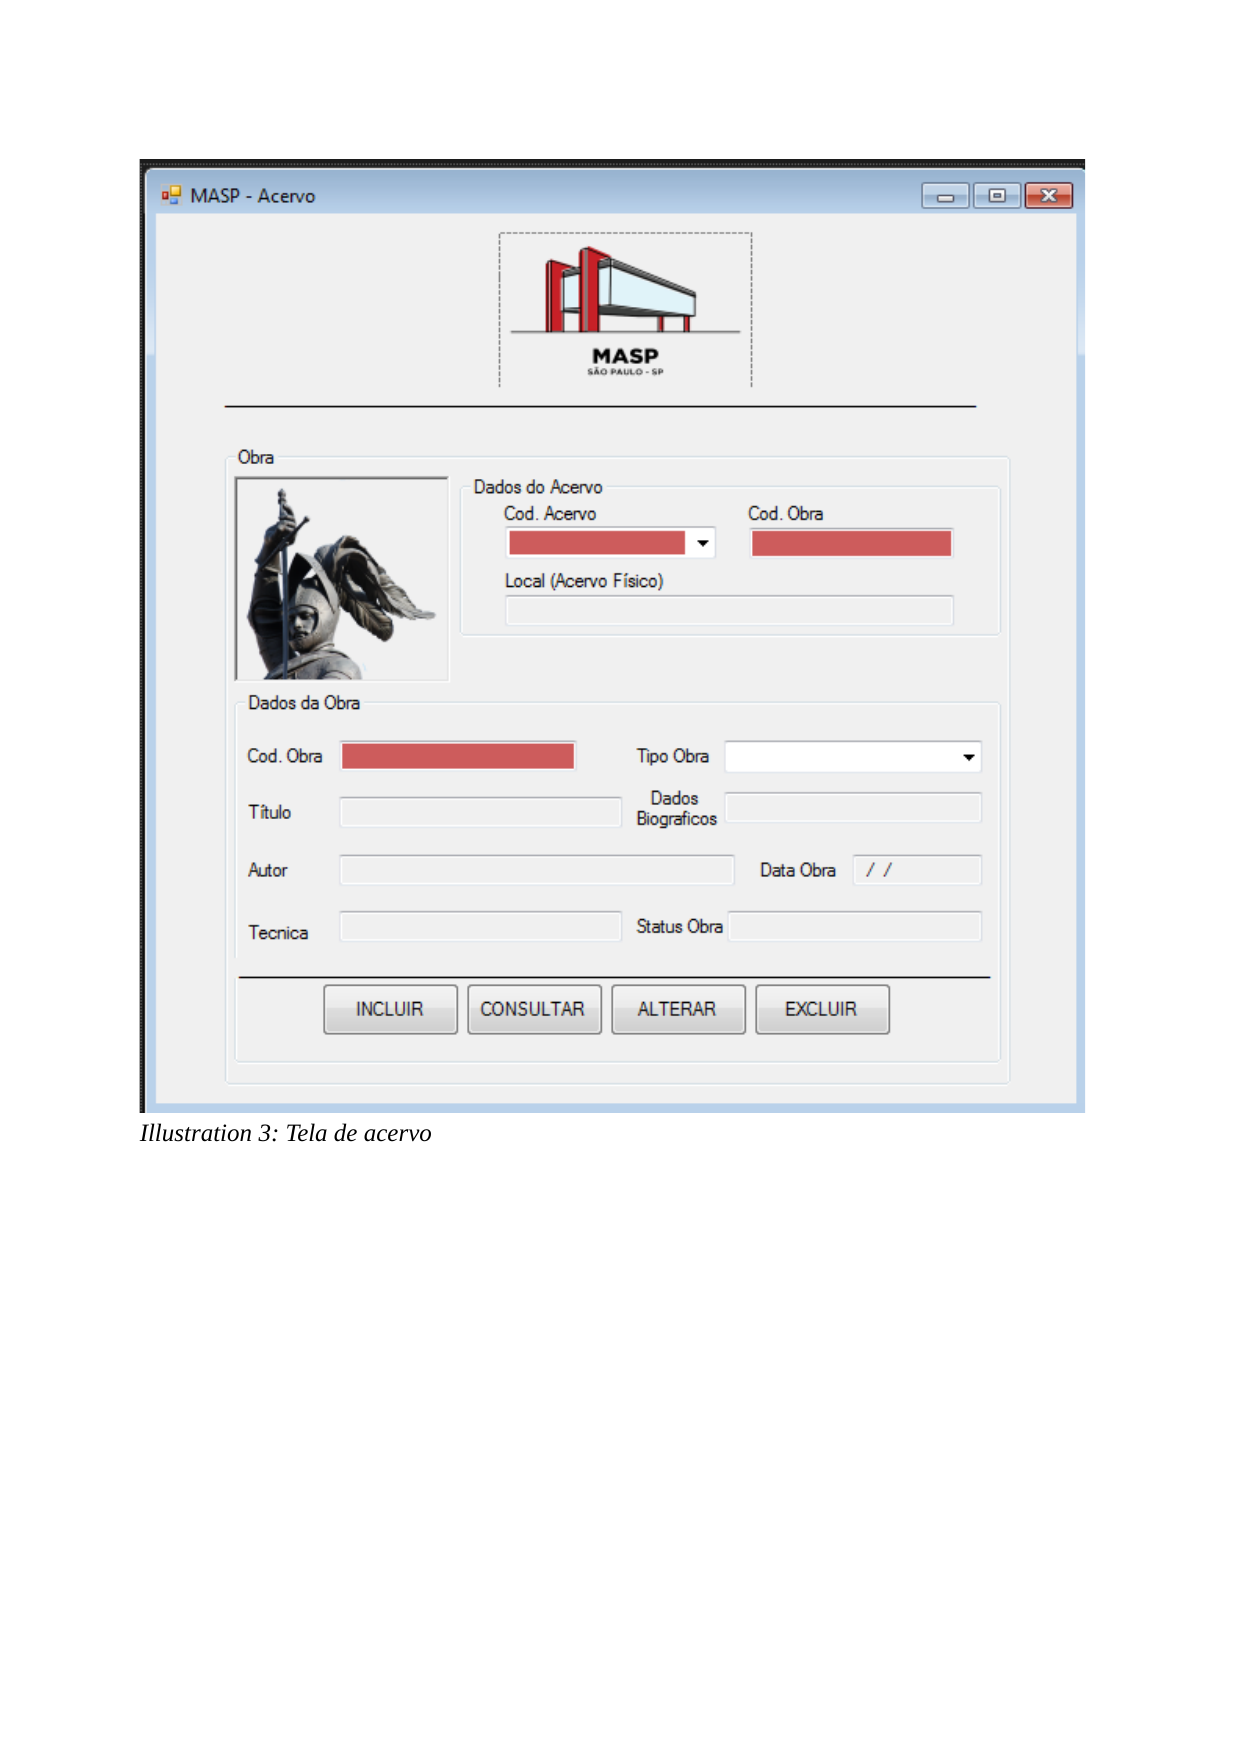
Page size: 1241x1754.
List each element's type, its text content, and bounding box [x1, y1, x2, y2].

picture [139, 159, 1085, 1113]
text Illustration 3: Tela de acervo [139, 1113, 1085, 1147]
